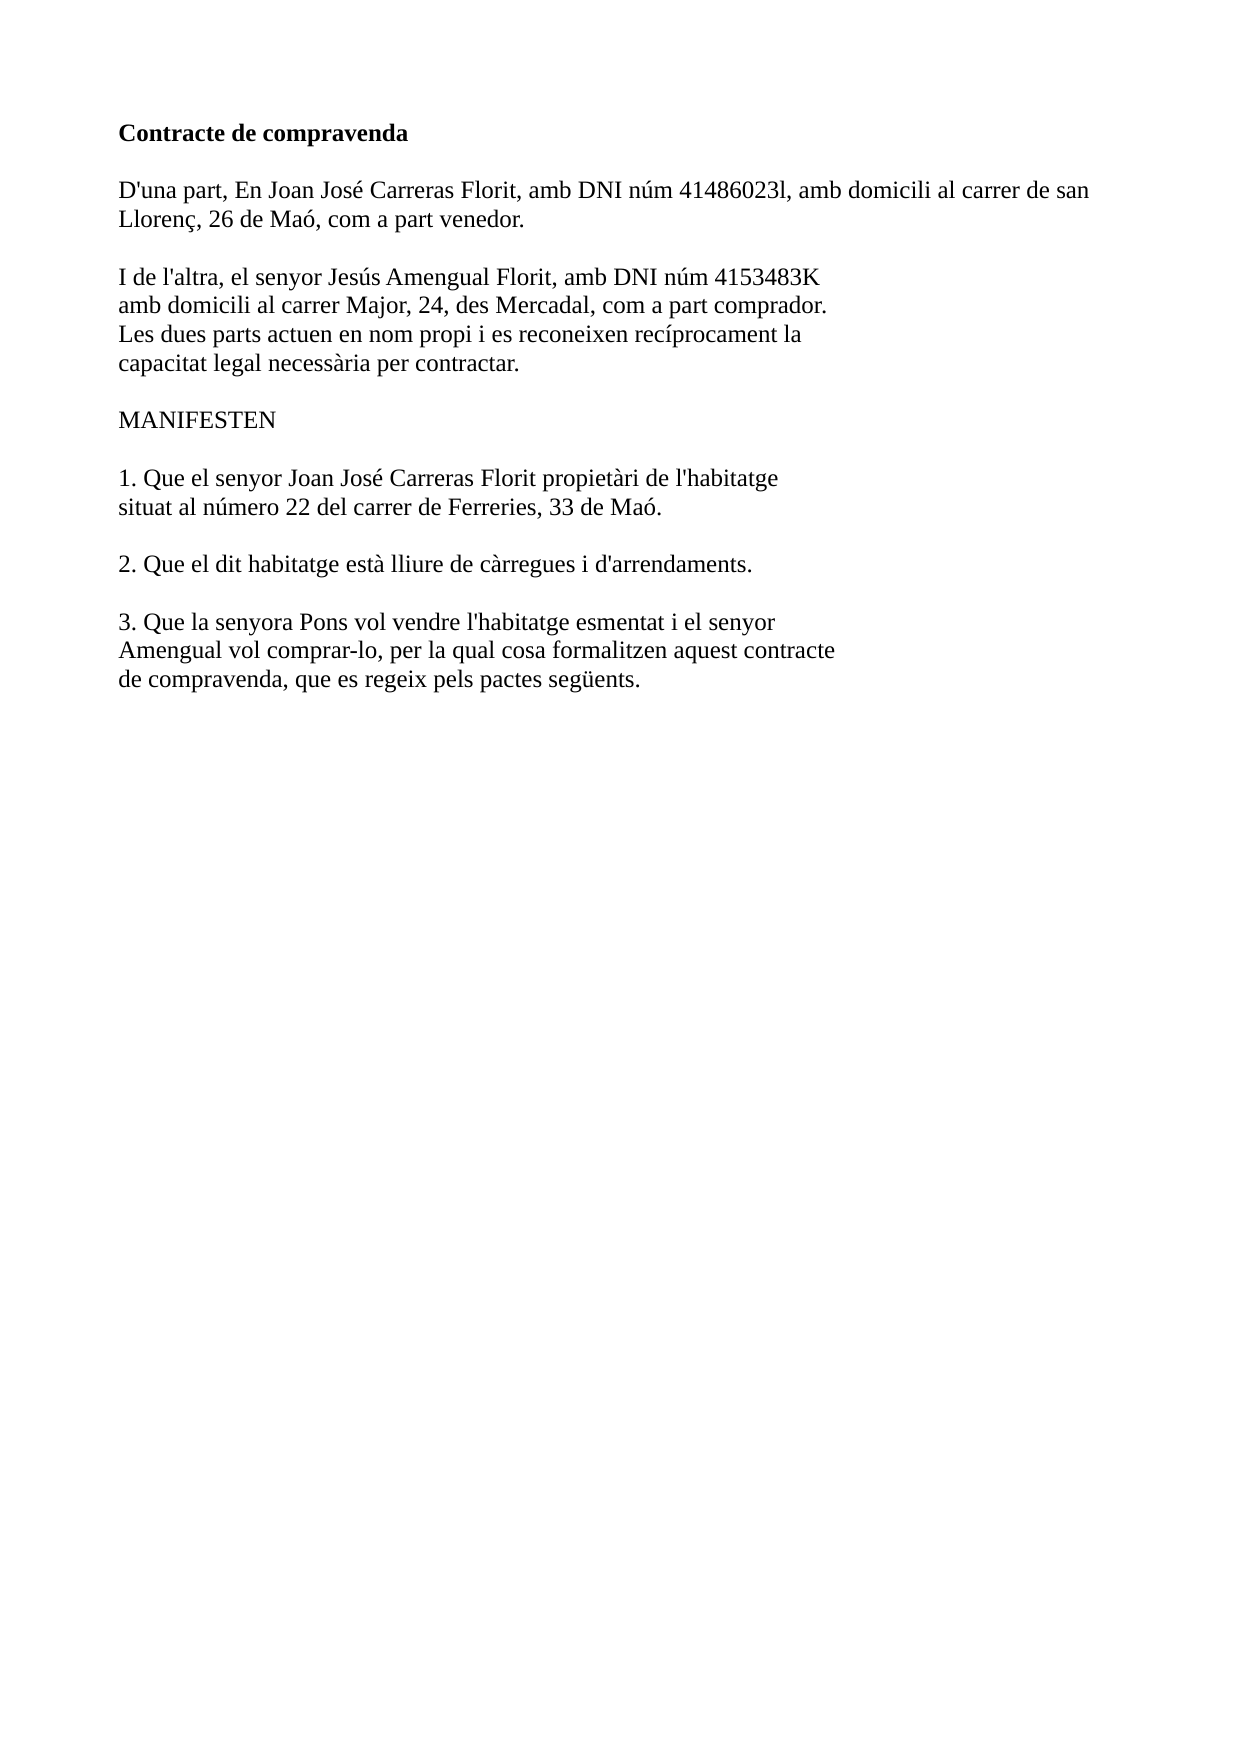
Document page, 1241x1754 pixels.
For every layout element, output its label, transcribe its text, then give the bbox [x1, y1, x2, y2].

text de compravenda, que es regeix pels pactes següents. [118, 664, 1122, 693]
text 2. Que el dit habitatge està lliure de càrregues i d'arrendaments. [118, 549, 1122, 578]
text Les dues parts actuen en nom propi i es reconeixen recíprocament la [118, 319, 1122, 348]
text 1. Que el senyor Joan José Carreras Florit propietàri de l'habitatge [118, 463, 1122, 492]
text 3. Que la senyora Pons vol vendre l'habitatge esmentat i el senyor [118, 607, 1122, 636]
text amb domicili al carrer Major, 24, des Mercadal, com a part comprador. [118, 291, 1122, 319]
text I de l'altra, el senyor Jesús Amengual Florit, amb DNI núm 4153483K [118, 262, 1122, 291]
text capacitat legal necessària per contractar. [118, 348, 1122, 377]
text Amengual vol comprar-lo, per la qual cosa formalitzen aquest contracte [118, 636, 1122, 664]
text D'una part, En Joan José Carreras Florit, amb DNI núm 41486023l, amb domicili al carrer de san [118, 176, 1122, 204]
text situat al número 22 del carrer de Ferreries, 33 de Maó. [118, 492, 1122, 521]
text Contracte de compravenda [118, 118, 1122, 147]
text MANIFESTEN [118, 406, 1122, 434]
text Llorenç, 26 de Maó, com a part venedor. [118, 204, 1122, 233]
